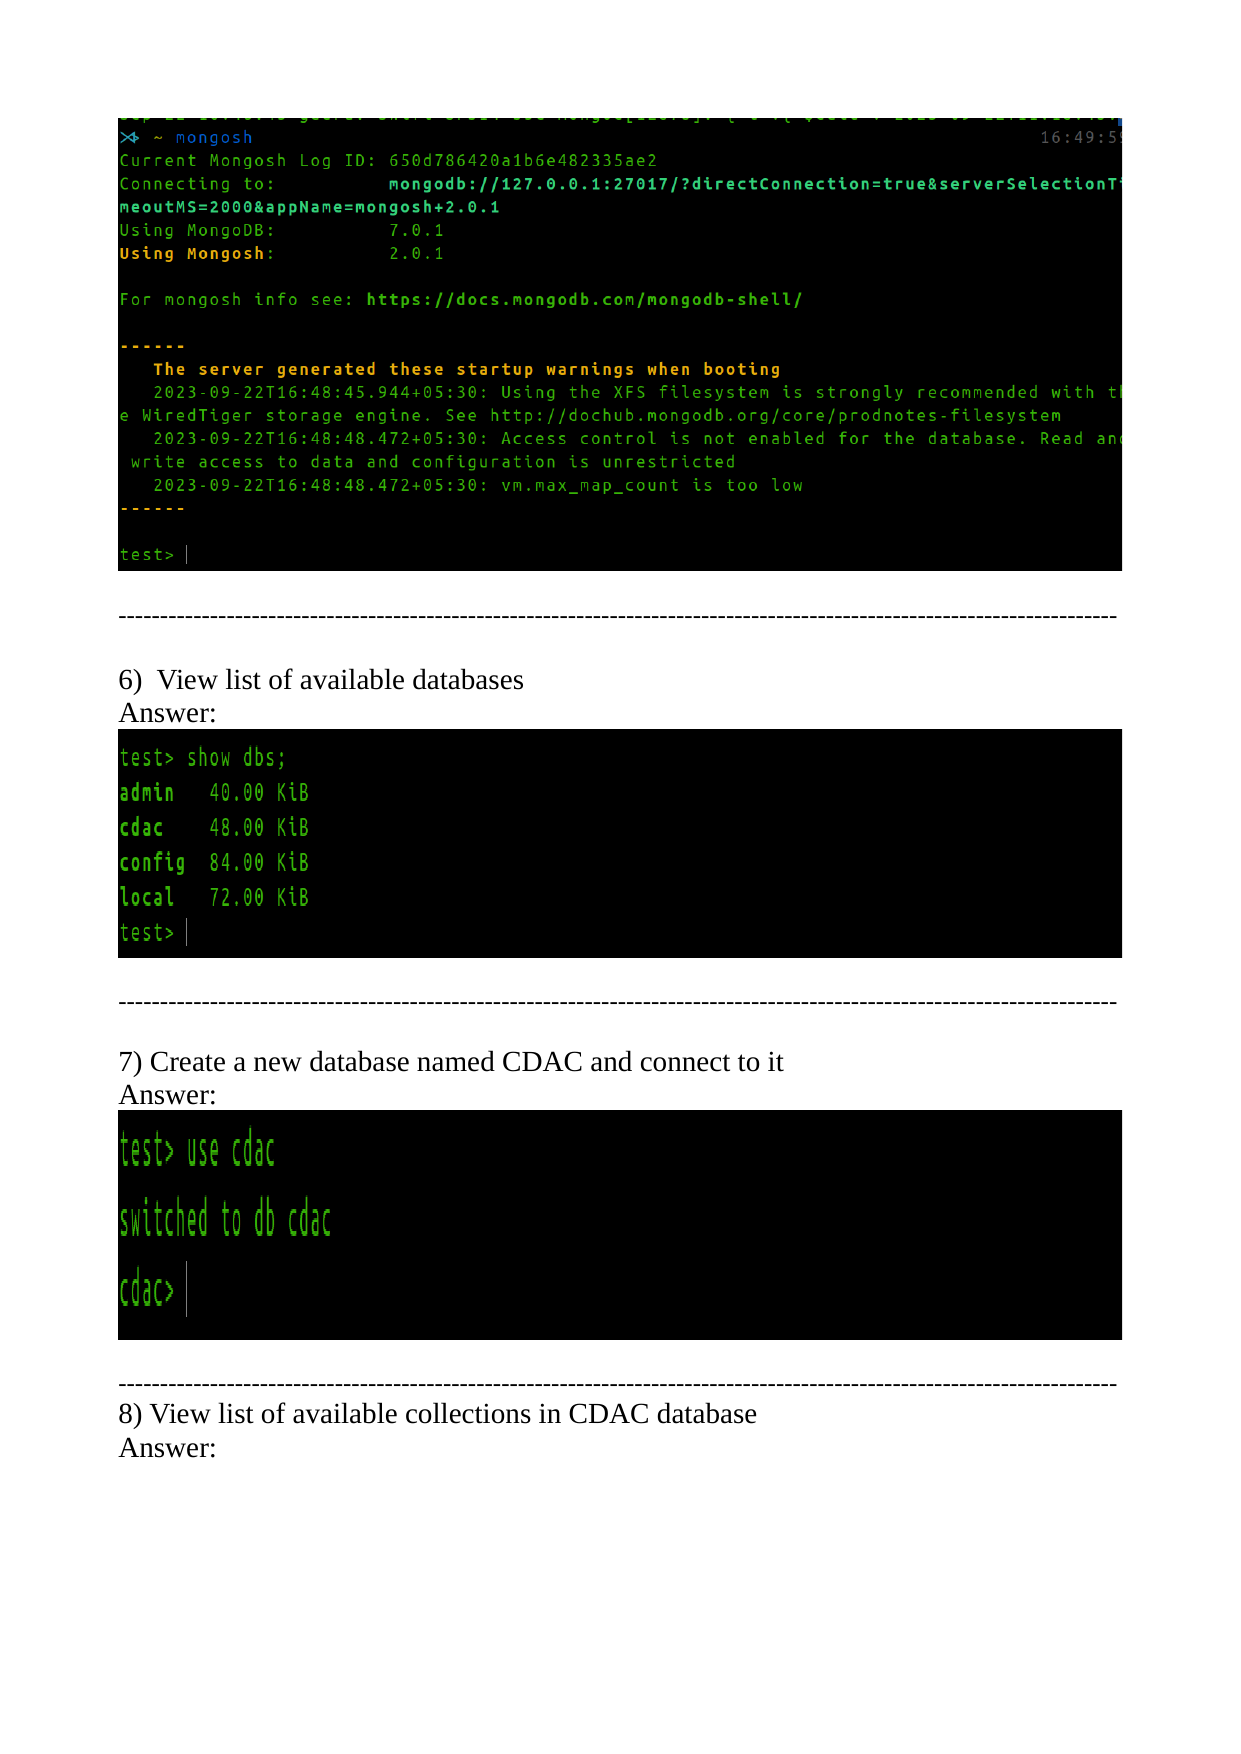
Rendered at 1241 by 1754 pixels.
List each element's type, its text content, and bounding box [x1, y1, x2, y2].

text ------------------------------------------------------------------------------------------------------------------------ [118, 1368, 1122, 1397]
text 6) View list of available databases [118, 662, 1122, 696]
text Answer: [118, 696, 1122, 729]
text ------------------------------------------------------------------------------------------------------------------------ [118, 986, 1122, 1015]
picture [118, 1110, 1123, 1340]
picture [118, 118, 1123, 571]
text 8) View list of available collections in CDAC database [118, 1397, 1122, 1430]
picture [118, 729, 1123, 958]
text 7) Create a new database named CDAC and connect to it [118, 1044, 1122, 1077]
text ------------------------------------------------------------------------------------------------------------------------ [118, 600, 1122, 628]
text Answer: [118, 1430, 1122, 1464]
text Answer: [118, 1077, 1122, 1110]
